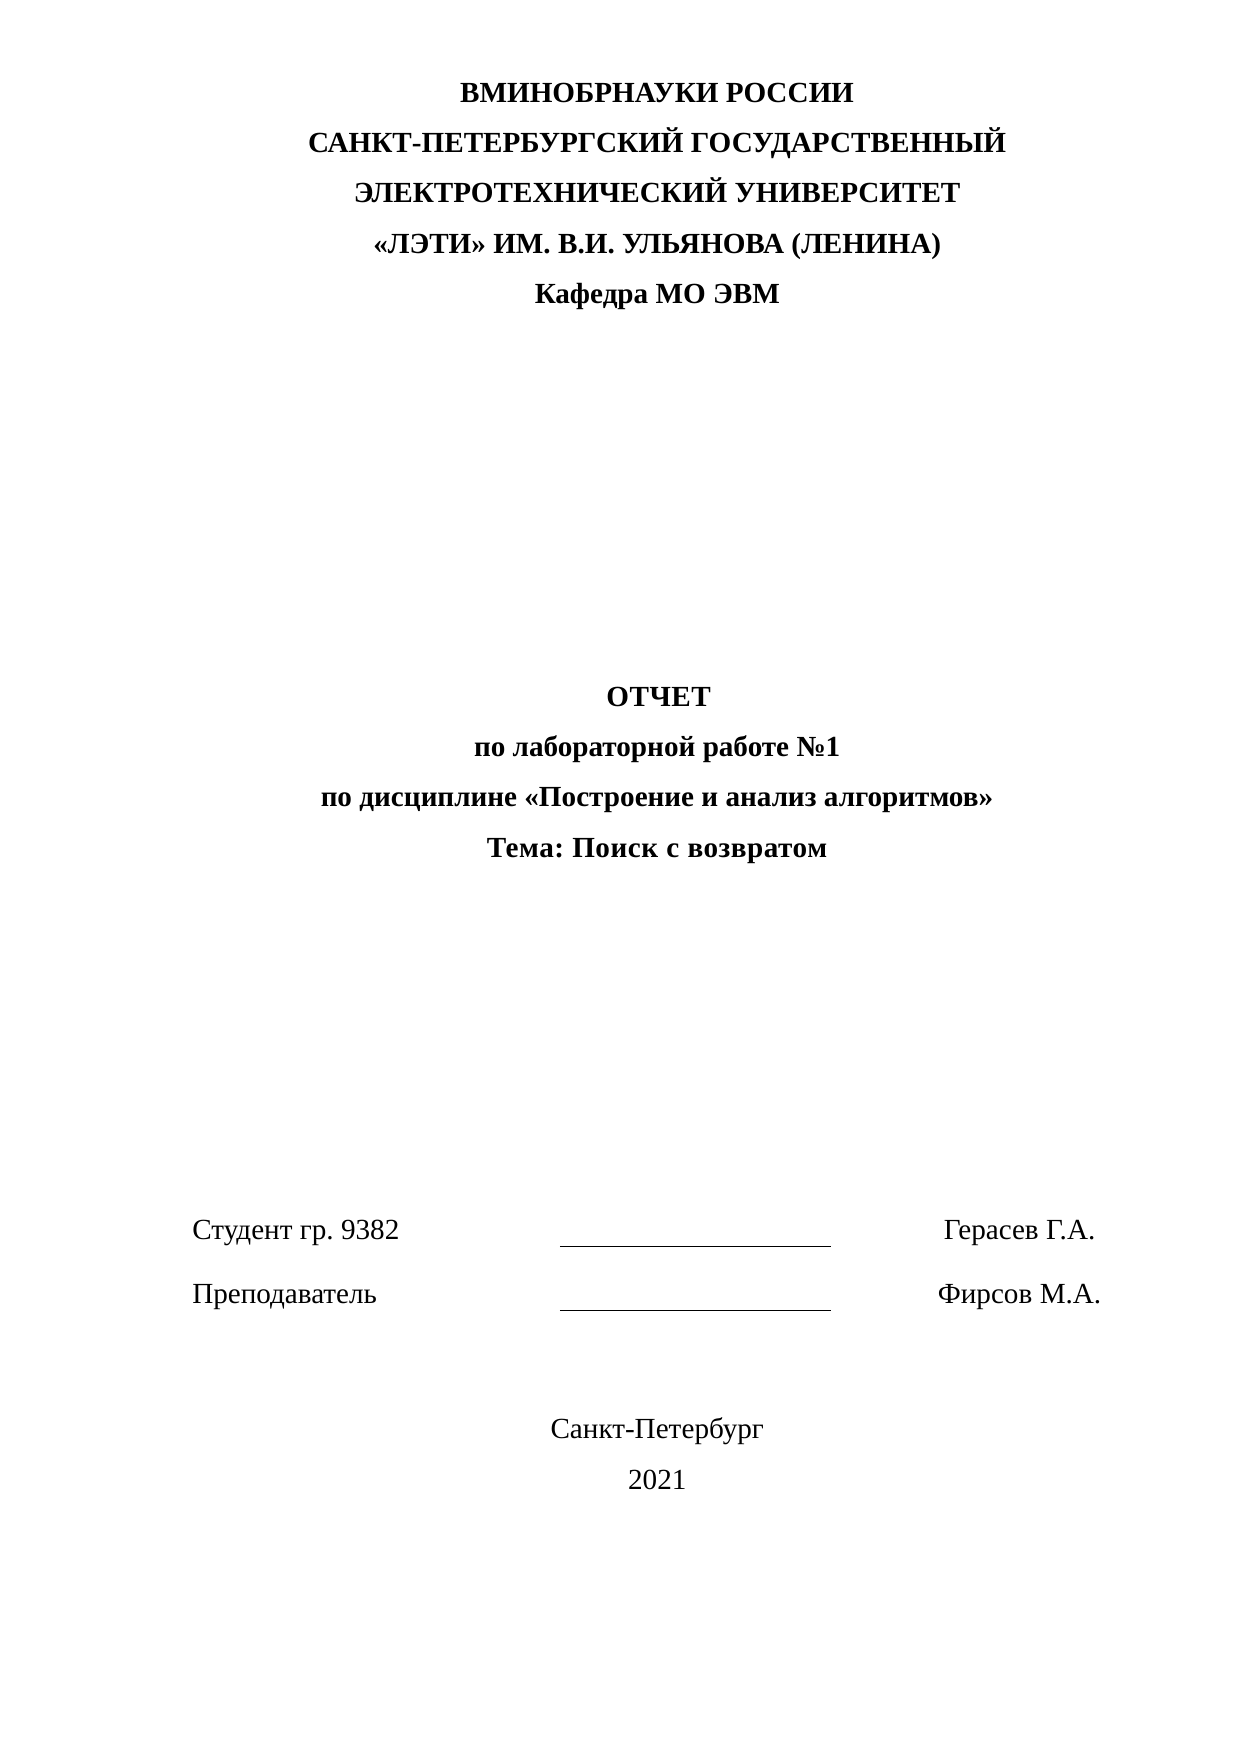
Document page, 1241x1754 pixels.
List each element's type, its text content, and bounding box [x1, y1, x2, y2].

table_cell Фирсов М.А. [831, 1246, 1133, 1310]
text вМИНОБРНАУКИ РОССИИ [118, 75, 1122, 108]
text Тема: Поиск с возвратом [118, 830, 1122, 863]
table_header [560, 1182, 831, 1246]
text Кафедра МО ЭВМ [118, 276, 1122, 310]
table_cell Преподаватель [107, 1246, 560, 1310]
text Санкт-Петербург [118, 1411, 1122, 1445]
text по дисциплине «Построение и анализ алгоритмов» [118, 779, 1122, 813]
table_header Студент гр. 9382 [107, 1182, 560, 1246]
table_cell [560, 1247, 831, 1310]
text электротехнический университет [118, 176, 1122, 209]
text Санкт-Петербургский государственный [118, 125, 1122, 159]
text отчет [118, 679, 1122, 712]
text 2021 [118, 1462, 1122, 1495]
table_header Герасев Г.А. [831, 1182, 1133, 1246]
text «ЛЭТИ» им. В.И. Ульянова (Ленина) [118, 226, 1122, 259]
text по лабораторной работе №1 [118, 729, 1122, 763]
